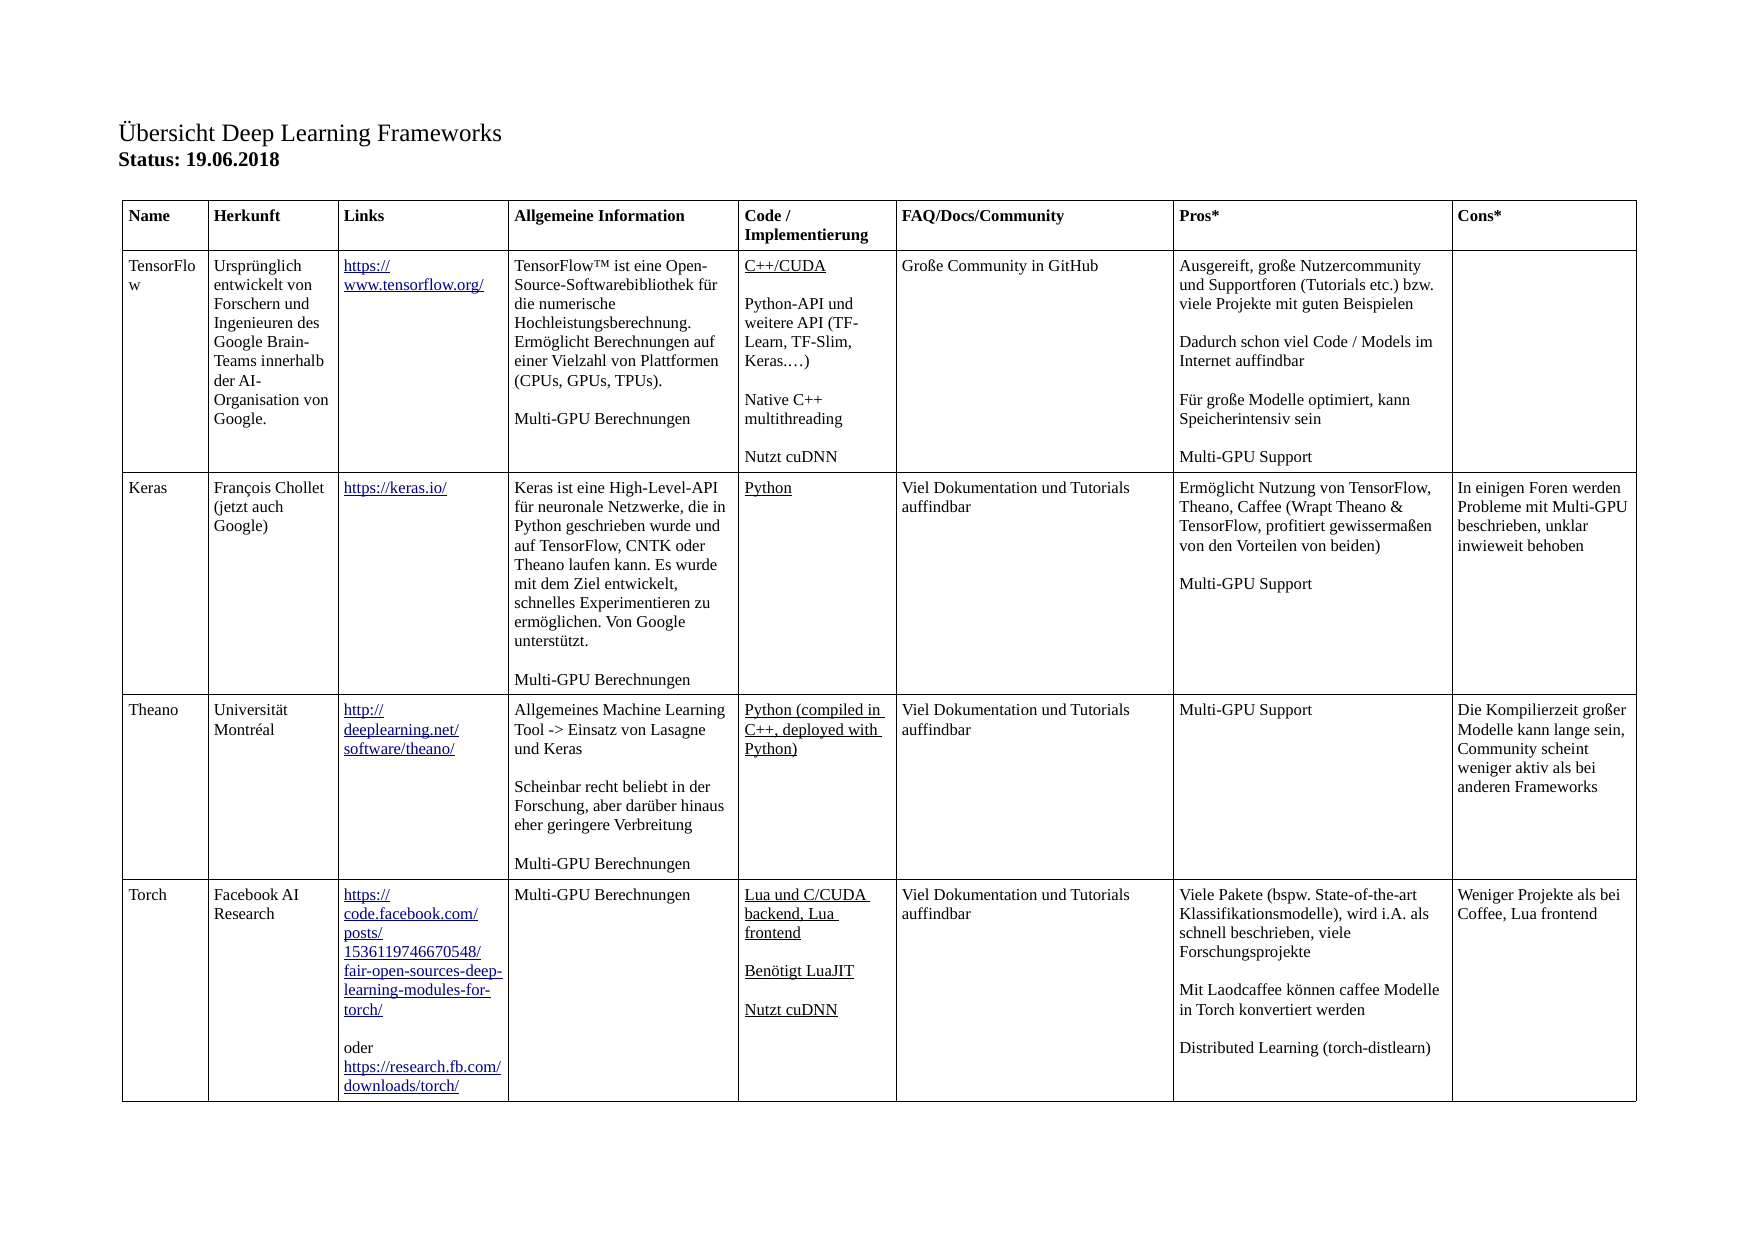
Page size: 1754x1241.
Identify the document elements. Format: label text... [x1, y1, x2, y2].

table_cell Theano [123, 695, 208, 878]
table_cell Ausgereift, große Nutzercommunity und Supportforen (Tutorials etc.) bzw. viele Projekte mit guten Beispielen Dadurch schon viel Code / Models im Internet auffindbar Für große Modelle optimiert, kann Speicherintensiv sein Multi-GPU Support [1174, 251, 1452, 472]
table_header Allgemeine Information [509, 201, 738, 249]
table_cell Python [739, 473, 896, 694]
table_header Links [339, 201, 508, 249]
table_header Cons* [1453, 201, 1636, 249]
table_header Herkunft [209, 201, 338, 249]
table_cell Keras ist eine High-Level-API für neuronale Netzwerke, die in Python geschrieben wurde und auf TensorFlow, CNTK oder Theano laufen kann. Es wurde mit dem Ziel entwickelt, schnelles Experimentieren zu ermöglichen. Von Google unterstützt. Multi-GPU Berechnungen [509, 473, 738, 694]
table_cell Die Kompilierzeit großer Modelle kann lange sein, Community scheint weniger aktiv als bei anderen Frameworks [1453, 695, 1636, 878]
table_cell https://www.tensorflow.org/ [339, 251, 508, 472]
table_header Name [123, 201, 208, 249]
table_cell https://code.facebook.com/posts/1536119746670548/fair-open-sources-deep-learning-modules-for-torch/ oder https://research.fb.com/downloads/torch/ [339, 880, 508, 1101]
table_cell Viel Dokumentation und Tutorials auffindbar [897, 695, 1173, 878]
table_cell Keras [123, 473, 208, 694]
table_header FAQ/Docs/Community [897, 201, 1173, 249]
table_cell https://keras.io/ [339, 473, 508, 694]
table_cell Viel Dokumentation und Tutorials auffindbar [897, 880, 1173, 1101]
table_cell Python (compiled in C++, deployed with Python) [739, 695, 896, 878]
table_header Pros* [1174, 201, 1452, 249]
table_cell Ermöglicht Nutzung von TensorFlow, Theano, Caffee (Wrapt Theano & TensorFlow, profitiert gewissermaßen von den Vorteilen von beiden) Multi-GPU Support [1174, 473, 1452, 694]
table_cell Multi-GPU Berechnungen [509, 880, 738, 1101]
table_cell Weniger Projekte als bei Coffee, Lua frontend [1453, 880, 1636, 1101]
table_cell In einigen Foren werden Probleme mit Multi-GPU beschrieben, unklar inwieweit behoben [1453, 473, 1636, 694]
table_cell Torch [123, 880, 208, 1101]
table_cell Große Community in GitHub [897, 251, 1173, 472]
table_cell C++/CUDA Python-API und weitere API (TF-Learn, TF-Slim, Keras.…) Native C++ multithreading Nutzt cuDNN [739, 251, 896, 472]
table_cell François Chollet (jetzt auch Google) [209, 473, 338, 694]
text Übersicht Deep Learning Frameworks [118, 118, 1636, 147]
table_cell Viel Dokumentation und Tutorials auffindbar [897, 473, 1173, 694]
table_cell [1453, 251, 1636, 472]
table_cell Lua und C/CUDA backend, Lua frontend Benötigt LuaJIT Nutzt cuDNN [739, 880, 896, 1101]
table_cell Allgemeines Machine Learning Tool -> Einsatz von Lasagne und Keras Scheinbar recht beliebt in der Forschung, aber darüber hinaus eher geringere Verbreitung Multi-GPU Berechnungen [509, 695, 738, 878]
table_header Code / Implementierung [739, 201, 896, 249]
table_cell Universität Montréal [209, 695, 338, 878]
table_cell TensorFlow [123, 251, 208, 472]
table_cell Viele Pakete (bspw. State-of-the-art Klassifikationsmodelle), wird i.A. als schnell beschrieben, viele Forschungsprojekte Mit Laodcaffee können caffee Modelle in Torch konvertiert werden Distributed Learning (torch-distlearn) [1174, 880, 1452, 1101]
table_cell Facebook AI Research [209, 880, 338, 1101]
text Status: 19.06.2018 [118, 147, 1636, 171]
table_cell TensorFlow™ ist eine Open-Source-Softwarebibliothek für die numerische Hochleistungsberechnung. Ermöglicht Berechnungen auf einer Vielzahl von Plattformen (CPUs, GPUs, TPUs). Multi-GPU Berechnungen [509, 251, 738, 472]
table_cell Multi-GPU Support [1174, 695, 1452, 878]
table_cell Ursprünglich entwickelt von Forschern und Ingenieuren des Google Brain-Teams innerhalb der AI-Organisation von Google. [209, 251, 338, 472]
table_cell http://deeplearning.net/software/theano/ [339, 695, 508, 878]
